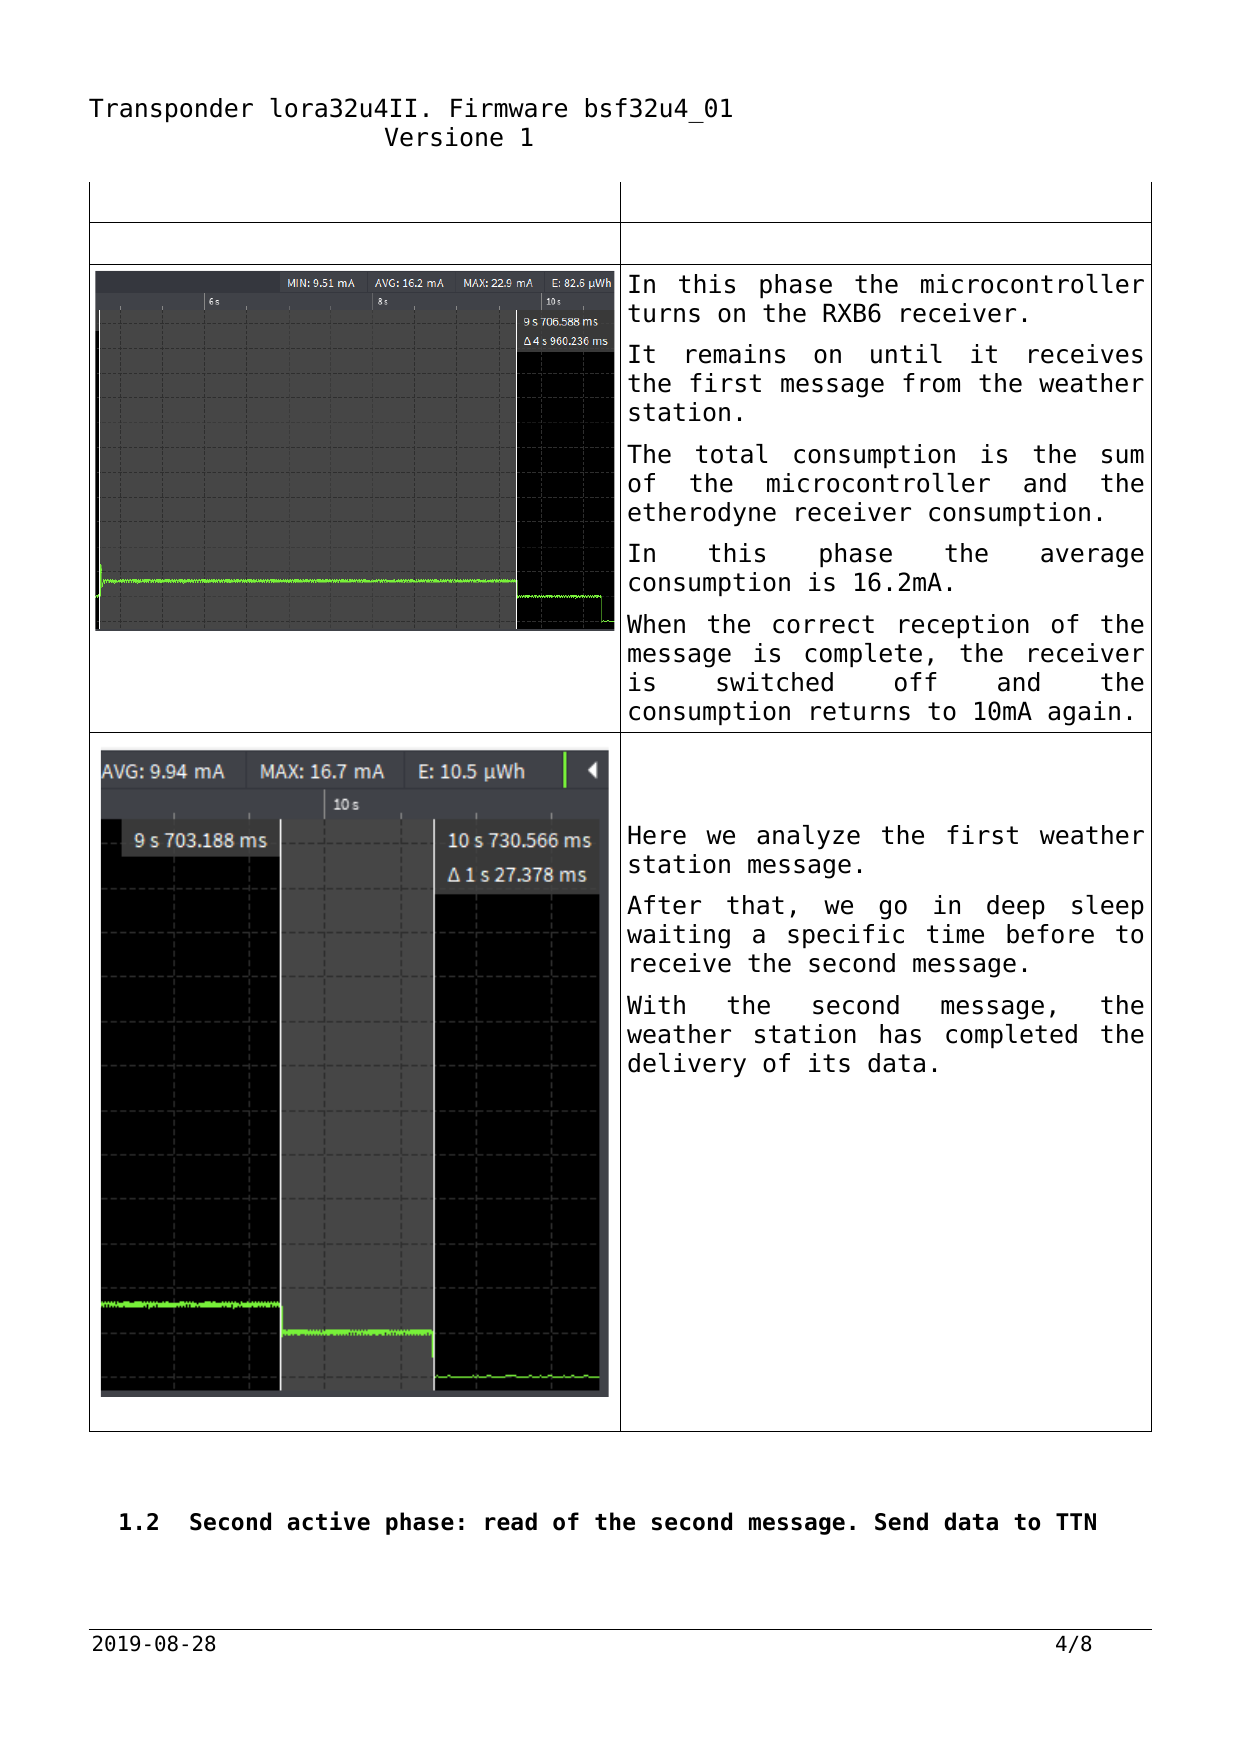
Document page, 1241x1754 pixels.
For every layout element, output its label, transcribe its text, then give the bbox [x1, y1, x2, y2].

table_cell [90, 182, 620, 222]
table_cell [621, 223, 1151, 264]
subtitle Second active phase: read of the second message. Send data to TTN [118, 1498, 1152, 1536]
table_cell [90, 223, 620, 264]
table_cell In this phase the microcontroller turns on the RXB6 receiver. It remains on until it receives the first message from the weather station. The total consumption is the sum of the microcontroller and the etherodyne receiver consumption. In this phase the average consumption is 16.2mA. When the correct reception of the message is complete, the receiver is switched off and the consumption returns to 10mA again. [621, 265, 1151, 732]
picture [95, 270, 615, 631]
table_cell Here we analyze the first weather station message. After that, we go in deep sleep waiting a specific time before to receive the second message. With the second message, the weather station has completed the delivery of its data. [621, 733, 1151, 1431]
picture [100, 738, 609, 1397]
table_cell [90, 265, 620, 732]
table_cell [90, 739, 620, 1431]
table_cell [90, 733, 620, 738]
table_cell [621, 182, 1151, 222]
